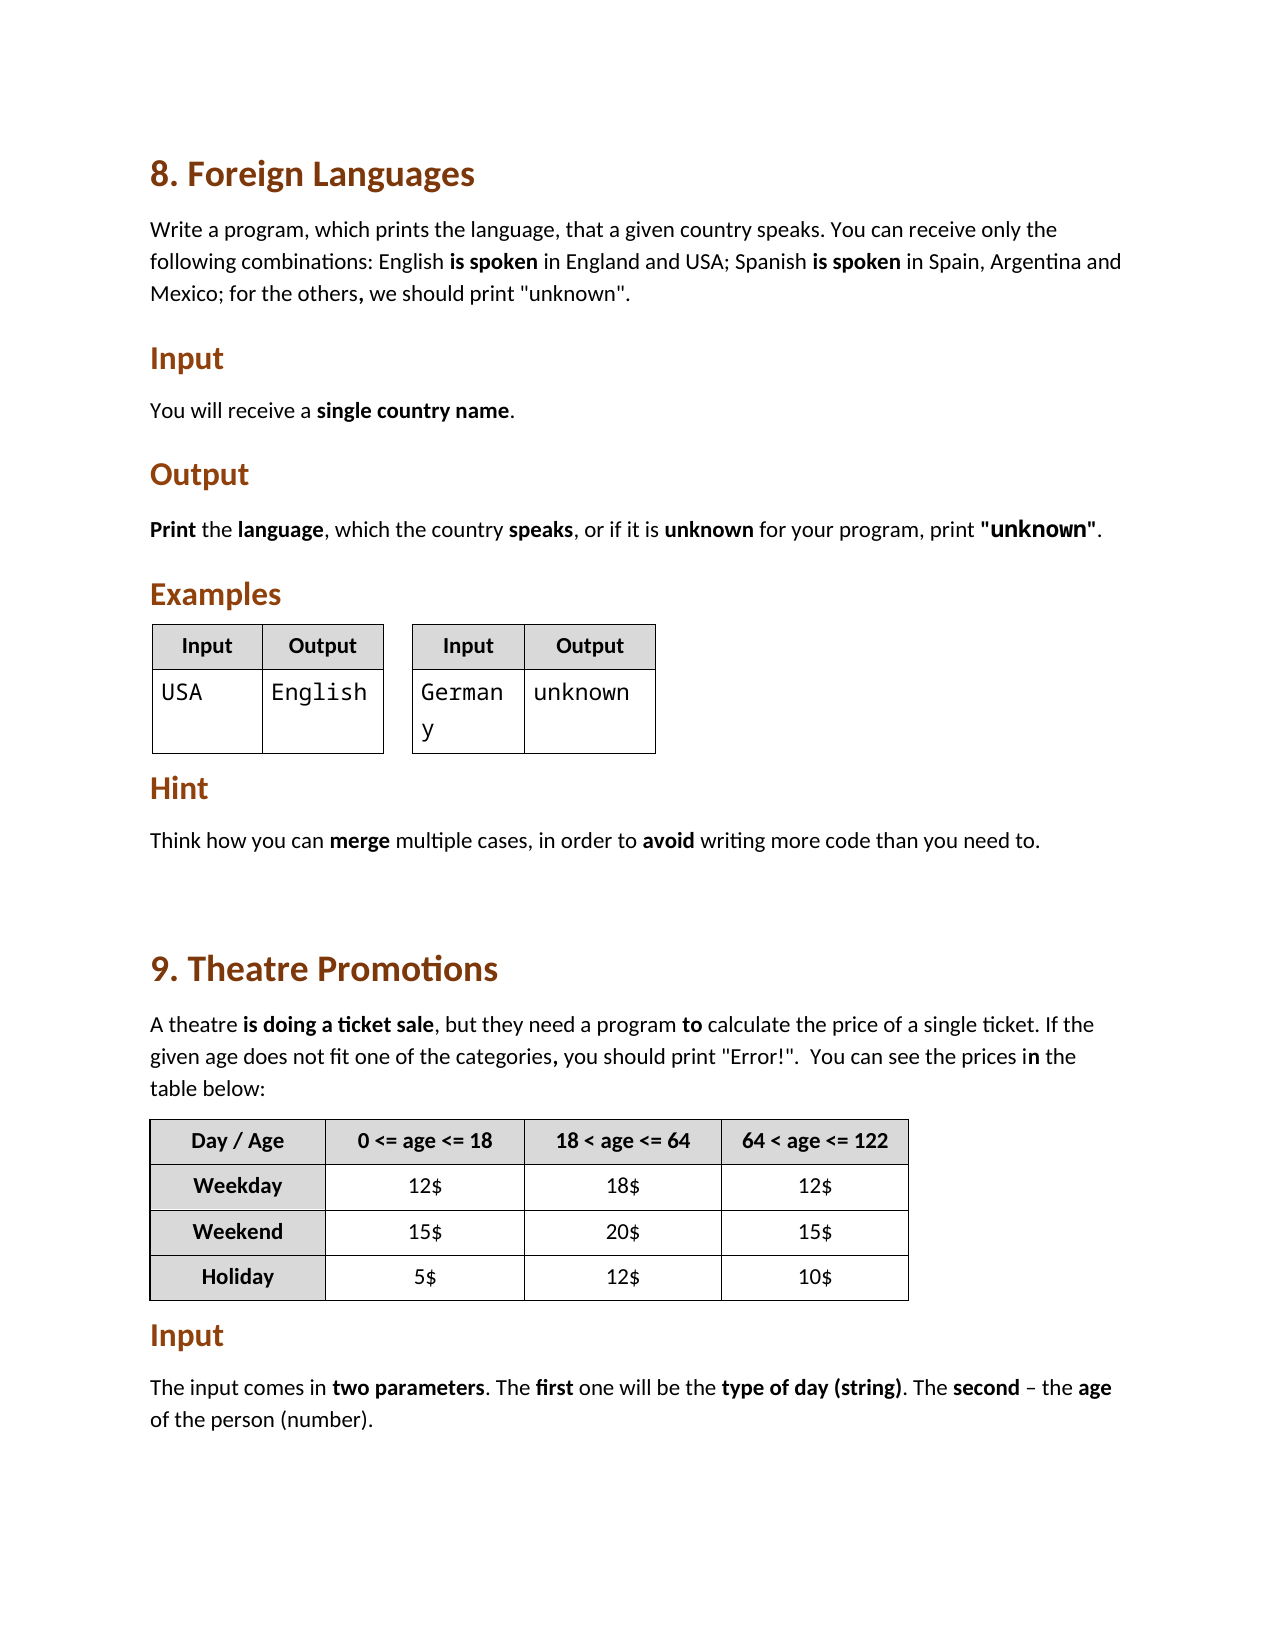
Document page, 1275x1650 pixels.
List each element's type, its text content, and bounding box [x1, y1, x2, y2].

text Write a program, which prints the language, that a given country speaks. You can receive only the following combinations: English is spoken in England and USA; Spanish is spoken in Spain, Argentina and Mexico; for the others, we should print "unknown". [150, 215, 1125, 308]
text You will receive a single country name. [150, 396, 1125, 424]
table_header Day / Age [151, 1120, 325, 1164]
text A theatre is doing a ticket sale, but they need a program to calculate the price of a single ticket. If the given age does not fit one of the categories, you should print "Error!". You can see the prices in the table below: [150, 1010, 1125, 1102]
table_cell Weekend [151, 1211, 325, 1255]
text The input comes in two parameters. The first one will be the type of day (string). The second – the age of the person (number). [150, 1373, 1125, 1433]
subtitle Theatre Promotions [150, 944, 1125, 990]
subtitle Input [150, 1314, 1125, 1355]
table_cell 20$ [525, 1211, 721, 1255]
text Think how you can merge multiple cases, in order to avoid writing more code than you need to. [150, 826, 1125, 854]
table_cell 10$ [722, 1256, 908, 1300]
subtitle Output [150, 453, 1125, 494]
table_cell 18$ [525, 1165, 721, 1209]
subtitle Examples [150, 573, 1125, 614]
subtitle Foreign Languages [150, 150, 1125, 196]
table_header Input [413, 625, 524, 669]
table_cell 12$ [326, 1165, 524, 1209]
table_cell 15$ [326, 1211, 524, 1255]
table_header 0 <= age <= 18 [326, 1120, 524, 1164]
table_cell unknown [525, 670, 655, 753]
table_header Output [263, 625, 383, 669]
table_header Output [525, 625, 655, 669]
subtitle Input [150, 337, 1125, 377]
table_header 18 < age <= 64 [525, 1120, 721, 1164]
subtitle Hint [150, 767, 1125, 807]
table_header [384, 624, 412, 669]
table_cell Weekday [151, 1165, 325, 1209]
table_header Input [153, 625, 262, 669]
table_cell 12$ [525, 1256, 721, 1300]
table_cell USA [153, 670, 262, 753]
table_header 64 < age <= 122 [722, 1120, 908, 1164]
table_cell 15$ [722, 1211, 908, 1255]
table_cell 12$ [722, 1165, 908, 1209]
table_cell [384, 669, 412, 753]
table_cell Germany [413, 670, 524, 753]
text Print the language, which the country speaks, or if it is unknown for your program, print "unknown". [150, 512, 1125, 544]
table_cell English [263, 670, 383, 753]
table_cell 5$ [326, 1256, 524, 1300]
table_cell Holiday [151, 1256, 325, 1300]
